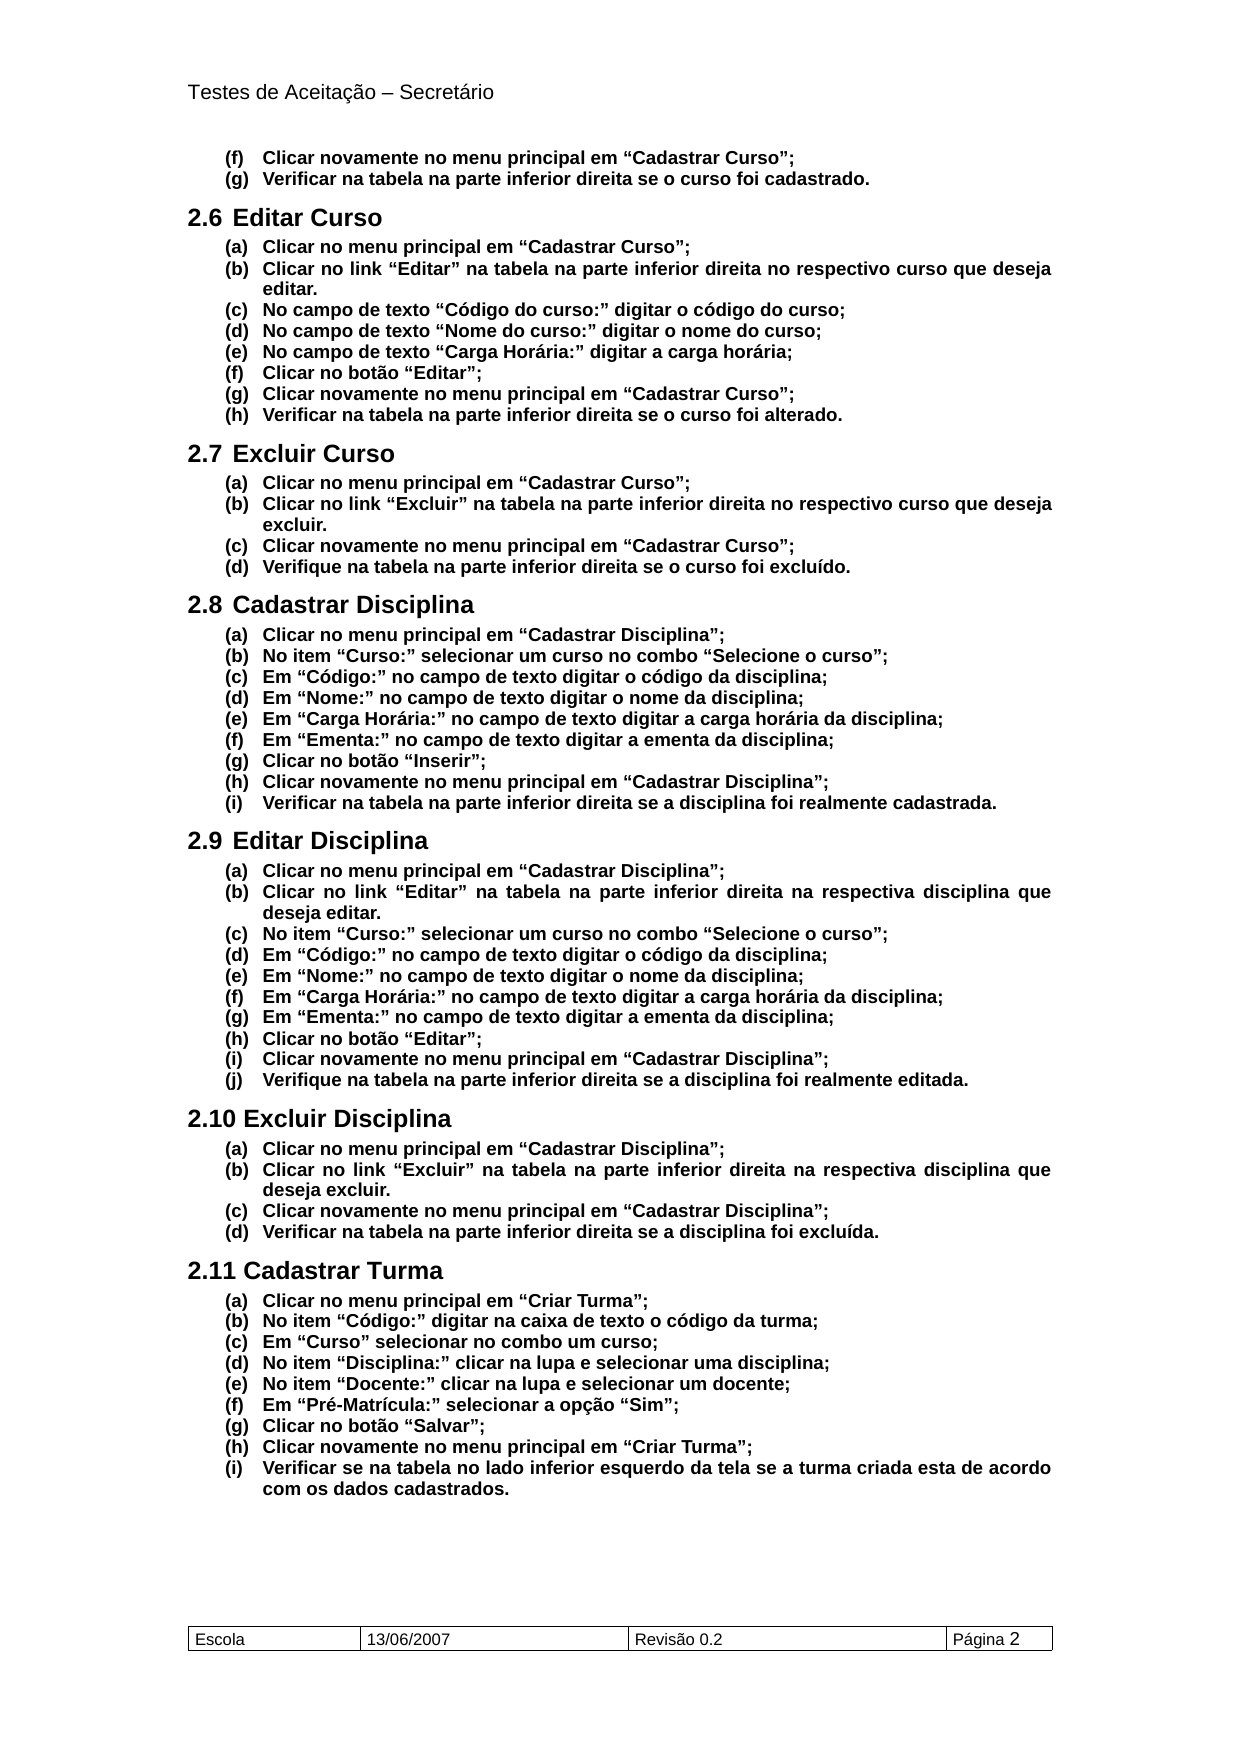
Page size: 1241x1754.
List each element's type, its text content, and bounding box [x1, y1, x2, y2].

subtitle Cadastrar Disciplina [187, 595, 1053, 619]
list Clicar no menu principal em “Criar Turma”; [225, 1290, 1053, 1311]
list Clicar novamente no menu principal em “Criar Turma”; [225, 1437, 1053, 1457]
subtitle Editar Curso [187, 207, 1053, 231]
list Clicar no link “Excluir” na tabela na parte inferior direita no respectivo curso que deseja excluir. [225, 494, 1053, 536]
list Verificar na tabela na parte inferior direita se a disciplina foi excluída. [225, 1222, 1053, 1243]
list No campo de texto “Código do curso:” digitar o código do curso; [225, 300, 1053, 321]
list Em “Carga Horária:” no campo de texto digitar a carga horária da disciplina; [225, 708, 1053, 729]
list Em “Código:” no campo de texto digitar o código da disciplina; [225, 944, 1053, 965]
list Clicar no menu principal em “Cadastrar Curso”; [225, 237, 1053, 258]
list Clicar novamente no menu principal em “Cadastrar Disciplina”; [225, 1049, 1053, 1070]
list Em “Ementa:” no campo de texto digitar a ementa da disciplina; [225, 729, 1053, 750]
list No item “Código:” digitar na caixa de texto o código da turma; [225, 1311, 1053, 1332]
subtitle Excluir Curso [187, 443, 1053, 467]
list Clicar no menu principal em “Cadastrar Disciplina”; [225, 860, 1053, 881]
list Clicar novamente no menu principal em “Cadastrar Disciplina”; [225, 771, 1053, 792]
list No item “Curso:” selecionar um curso no combo “Selecione o curso”; [225, 646, 1053, 667]
list Clicar novamente no menu principal em “Cadastrar Curso”; [225, 148, 1053, 169]
list Clicar no link “Editar” na tabela na parte inferior direita na respectiva disciplina que deseja editar. [225, 881, 1053, 923]
list Clicar no menu principal em “Cadastrar Disciplina”; [225, 625, 1053, 646]
list Clicar no menu principal em “Cadastrar Disciplina”; [225, 1138, 1053, 1159]
list Em “Nome:” no campo de texto digitar o nome da disciplina; [225, 965, 1053, 986]
list Verificar na tabela na parte inferior direita se o curso foi cadastrado. [225, 169, 1053, 190]
list Clicar no link “Editar” na tabela na parte inferior direita no respectivo curso que deseja editar. [225, 258, 1053, 300]
list Clicar novamente no menu principal em “Cadastrar Curso”; [225, 536, 1053, 556]
list Verifique na tabela na parte inferior direita se o curso foi excluído. [225, 556, 1053, 577]
subtitle Editar Disciplina [187, 831, 1053, 854]
list Clicar novamente no menu principal em “Cadastrar Disciplina”; [225, 1201, 1053, 1222]
list No item “Curso:” selecionar um curso no combo “Selecione o curso”; [225, 923, 1053, 944]
subtitle Excluir Disciplina [187, 1108, 1053, 1132]
list No campo de texto “Carga Horária:” digitar a carga horária; [225, 342, 1053, 363]
list Clicar no botão “Editar”; [225, 363, 1053, 383]
list Clicar no menu principal em “Cadastrar Curso”; [225, 473, 1053, 494]
list Clicar no link “Excluir” na tabela na parte inferior direita na respectiva disciplina que deseja excluir. [225, 1159, 1053, 1201]
list Em “Ementa:” no campo de texto digitar a ementa da disciplina; [225, 1007, 1053, 1028]
list No item “Disciplina:” clicar na lupa e selecionar uma disciplina; [225, 1353, 1053, 1374]
list Clicar novamente no menu principal em “Cadastrar Curso”; [225, 383, 1053, 404]
list Clicar no botão “Inserir”; [225, 750, 1053, 771]
list No campo de texto “Nome do curso:” digitar o nome do curso; [225, 321, 1053, 342]
list No item “Docente:” clicar na lupa e selecionar um docente; [225, 1374, 1053, 1395]
list Verificar na tabela na parte inferior direita se o curso foi alterado. [225, 404, 1053, 425]
subtitle Cadastrar Turma [187, 1260, 1053, 1284]
list Em “Pré-Matrícula:” selecionar a opção “Sim”; [225, 1395, 1053, 1416]
list Clicar no botão “Salvar”; [225, 1416, 1053, 1437]
list Em “Nome:” no campo de texto digitar o nome da disciplina; [225, 687, 1053, 708]
list Em “Carga Horária:” no campo de texto digitar a carga horária da disciplina; [225, 986, 1053, 1007]
list Clicar no botão “Editar”; [225, 1028, 1053, 1049]
list Verificar na tabela na parte inferior direita se a disciplina foi realmente cadastrada. [225, 792, 1053, 813]
list Verifique na tabela na parte inferior direita se a disciplina foi realmente editada. [225, 1070, 1053, 1091]
list Verificar se na tabela no lado inferior esquerdo da tela se a turma criada esta de acordo com os dados cadastrados. [225, 1457, 1053, 1499]
list Em “Curso” selecionar no combo um curso; [225, 1332, 1053, 1353]
list Em “Código:” no campo de texto digitar o código da disciplina; [225, 667, 1053, 687]
